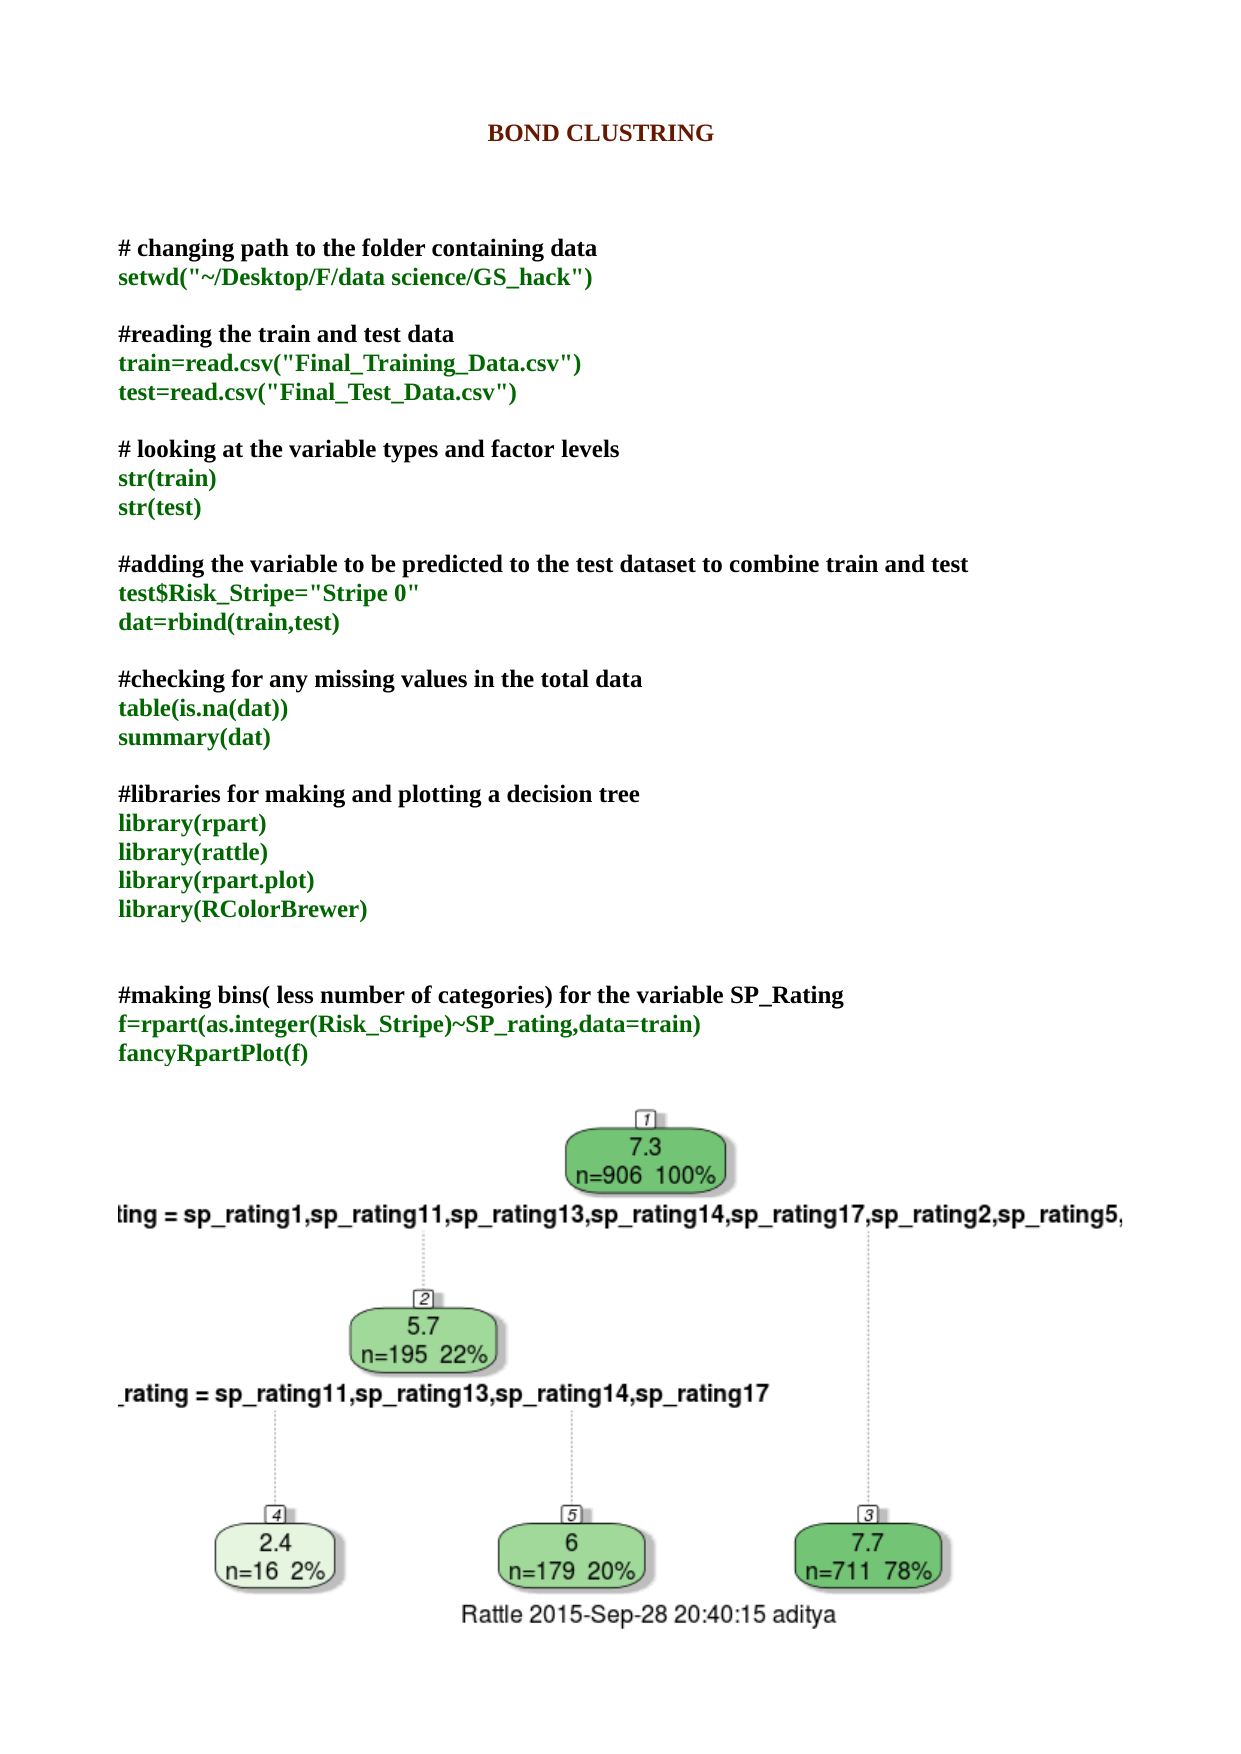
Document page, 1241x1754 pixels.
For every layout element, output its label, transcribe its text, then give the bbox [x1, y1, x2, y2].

text library(RColorBrewer) [118, 894, 1122, 923]
text #adding the variable to be predicted to the test dataset to combine train and test [118, 549, 1122, 578]
text summary(dat) [118, 722, 1122, 751]
text #making bins( less number of categories) for the variable SP_Rating [118, 981, 1122, 1009]
text # looking at the variable types and factor levels [118, 434, 1122, 463]
text #reading the train and test data [118, 319, 1122, 348]
text setwd("~/Desktop/F/data science/GS_hack") [118, 262, 1122, 291]
text test=read.csv("Final_Test_Data.csv") [118, 377, 1122, 406]
text library(rpart.plot) [118, 866, 1122, 894]
text #checking for any missing values in the total data [118, 664, 1122, 693]
text f=rpart(as.integer(Risk_Stripe)~SP_rating,data=train) [118, 1009, 1122, 1038]
text str(test) [118, 492, 1122, 521]
text str(train) [118, 463, 1122, 492]
text #libraries for making and plotting a decision tree [118, 779, 1122, 808]
text library(rpart) [118, 808, 1122, 837]
text BOND CLUSTRING [118, 118, 1122, 147]
text fancyRpartPlot(f) [118, 1038, 1122, 1066]
picture [118, 1066, 1123, 1632]
text dat=rbind(train,test) [118, 607, 1122, 636]
text # changing path to the folder containing data [118, 233, 1122, 262]
text test$Risk_Stripe="Stripe 0" [118, 578, 1122, 607]
text train=read.csv("Final_Training_Data.csv") [118, 348, 1122, 377]
text library(rattle) [118, 837, 1122, 866]
text table(is.na(dat)) [118, 693, 1122, 722]
